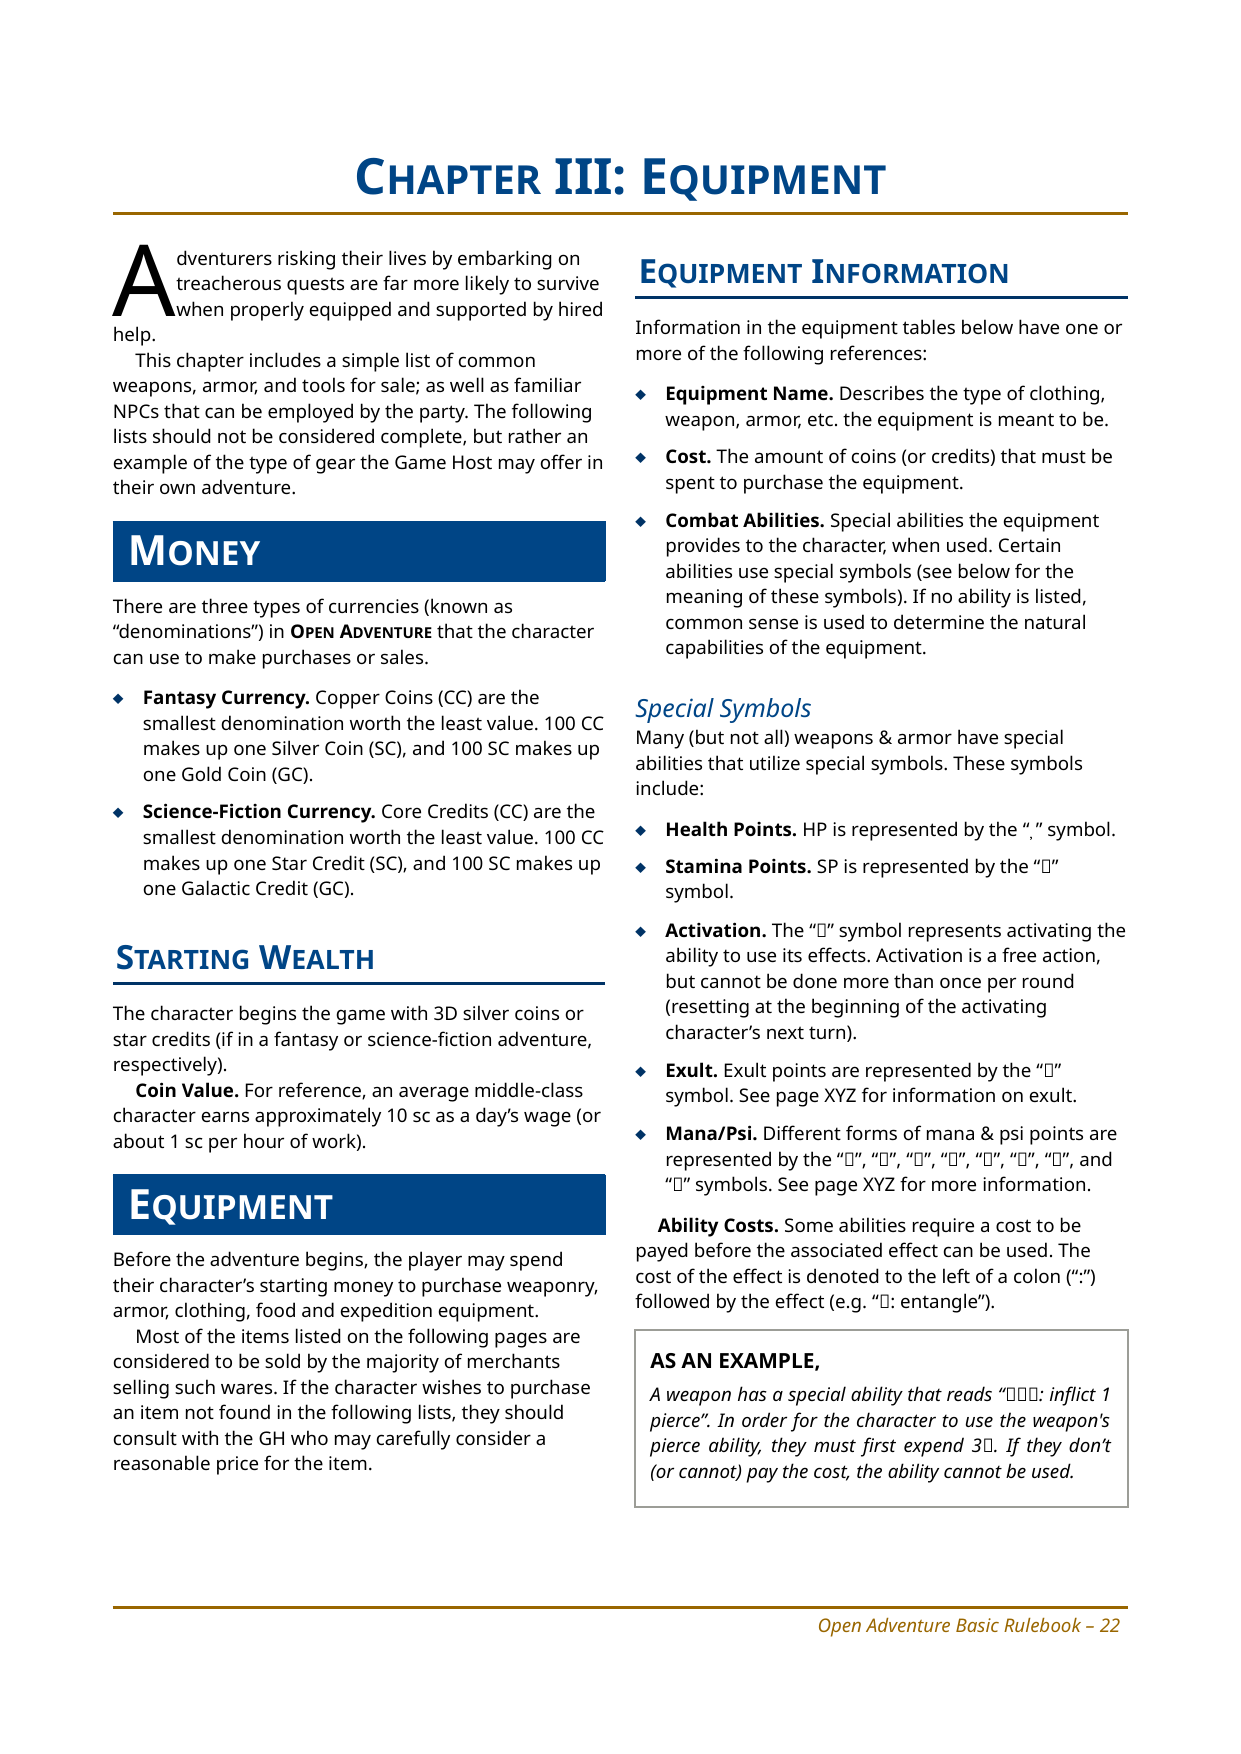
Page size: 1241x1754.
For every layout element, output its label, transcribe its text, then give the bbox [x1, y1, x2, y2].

text Adventurers risking their lives by embarking on treacherous quests are far more likely to survive when properly equipped and supported by hired help. [113, 245, 605, 347]
list Exult. Exult points are represented by the “” symbol. See page XYZ for information on exult. [635, 1057, 1128, 1108]
list Stamina Points. SP is represented by the “” symbol. [635, 853, 1128, 904]
table_header As An Example, A weapon has a special ability that reads “: inflict 1 pierce”. In order for the character to use the weapon's pierce ability, they must first expend 3. If they don’t (or cannot) pay the cost, the ability cannot be used. [636, 1331, 1127, 1506]
list Fantasy Currency. Copper Coins (CC) are the smallest denomination worth the least value. 100 CC makes up one Silver Coin (SC), and 100 SC makes up one Gold Coin (GC). [113, 685, 605, 787]
subtitle Money [114, 522, 605, 581]
text Coin Value. For reference, an average middle-class character earns approximately 10 sc as a day’s wage (or about 1 sc per hour of work). [113, 1077, 605, 1153]
text There are three types of currencies (known as “denominations”) in Open Adventure that the character can use to make purchases or sales. [113, 593, 605, 670]
subtitle Equipment [114, 1176, 605, 1234]
subtitle Starting Wealth [113, 931, 605, 982]
subtitle Equipment Information [635, 245, 1128, 296]
text Before the adventure begins, the player may spend their character’s starting money to purchase weaponry, armor, clothing, food and expedition equipment. [113, 1247, 605, 1323]
list Activation. The “” symbol represents activating the ability to use its effects. Activation is a free action, but cannot be done more than once per round (resetting at the beginning of the activating character’s next turn). [635, 917, 1128, 1044]
text Many (but not all) weapons & armor have special abilities that utilize special symbols. These symbols include: [635, 724, 1128, 801]
text Most of the items listed on the following pages are considered to be sold by the majority of merchants selling such wares. If the character wishes to purchase an item not found in the following lists, they should consult with the GH who may carefully consider a reasonable price for the item. [113, 1323, 605, 1476]
text This chapter includes a simple list of common weapons, armor, and tools for sale; as well as familiar NPCs that can be employed by the party. The following lists should not be considered complete, but rather an example of the type of gear the game host may offer in their own adventure. [113, 347, 605, 500]
list Mana/Psi. Different forms of mana & psi points are represented by the “”, “”, “”, “”, “”, “”, “”, and “” symbols. See page XYZ for more information. [635, 1121, 1128, 1197]
list Health Points. HP is represented by the “” symbol. [635, 816, 1128, 841]
subtitle Special Symbols [635, 690, 1128, 724]
list Equipment Name. Describes the type of clothing, weapon, armor, etc. the equipment is meant to be. [635, 381, 1128, 432]
text The character begins the game with 3D silver coins or star credits (if in a fantasy or science-fiction adventure, respectively). [113, 1000, 605, 1077]
list Cost. The amount of coins (or credits) that must be spent to purchase the equipment. [635, 443, 1128, 494]
list Science-Fiction Currency. Core Credits (CC) are the smallest denomination worth the least value. 100 CC makes up one Star Credit (SC), and 100 SC makes up one Galactic Credit (GC). [113, 799, 605, 901]
text Ability Costs. Some abilities require a cost to be payed before the associated effect can be used. The cost of the effect is denoted to the left of a colon (“:”) followed by the effect (e.g. “: entangle”). [635, 1212, 1128, 1314]
text Information in the equipment tables below have one or more of the following references: [635, 314, 1128, 366]
list Combat Abilities. Special abilities the equipment provides to the character, when used. Certain abilities use special symbols (see below for the meaning of these symbols). If no ability is listed, common sense is used to determine the natural capabilities of the equipment. [635, 507, 1128, 660]
